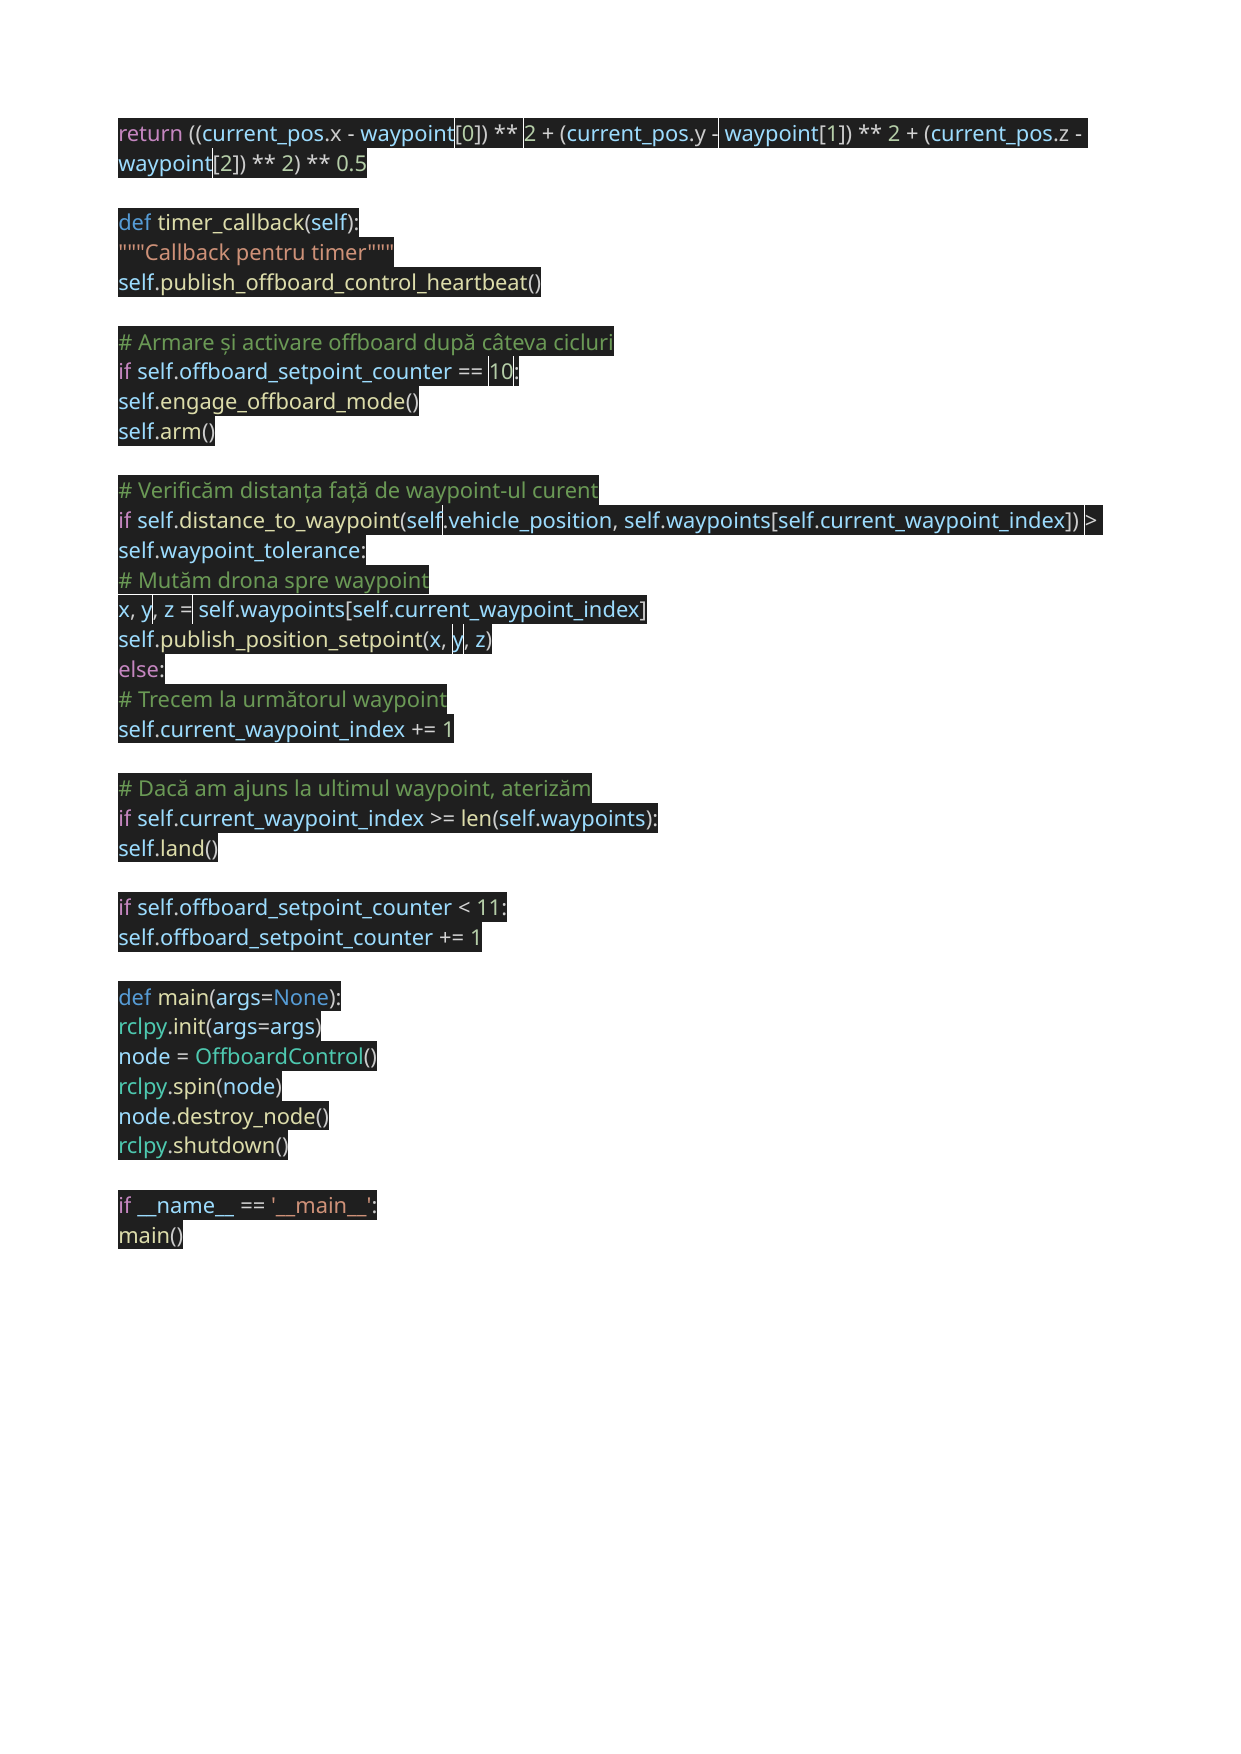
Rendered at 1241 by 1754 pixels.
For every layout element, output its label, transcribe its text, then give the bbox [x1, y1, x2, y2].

text self.offboard_setpoint_counter += 1 [118, 922, 1122, 952]
text # Verificăm distanța față de waypoint-ul curent [118, 475, 1122, 505]
text if self.current_waypoint_index >= len(self.waypoints): [118, 803, 1122, 833]
text if self.distance_to_waypoint(self.vehicle_position, self.waypoints[self.current_waypoint_index]) > self.waypoint_tolerance: [118, 505, 1122, 565]
text self.current_waypoint_index += 1 [118, 714, 1122, 743]
text self.publish_offboard_control_heartbeat() [118, 267, 1122, 297]
text x, y, z = self.waypoints[self.current_waypoint_index] [118, 594, 1122, 624]
text def timer_callback(self): [118, 207, 1122, 237]
text if self.offboard_setpoint_counter == 10: [118, 356, 1122, 386]
text rclpy.shutdown() [118, 1130, 1122, 1160]
text if self.offboard_setpoint_counter < 11: [118, 892, 1122, 922]
text main() [118, 1220, 1122, 1249]
text return ((current_pos.x - waypoint[0]) ** 2 + (current_pos.y - waypoint[1]) ** 2 + (current_pos.z - waypoint[2]) ** 2) ** 0.5 [118, 118, 1122, 178]
text self.land() [118, 833, 1122, 862]
text def main(args=None): [118, 981, 1122, 1011]
text node.destroy_node() [118, 1101, 1122, 1130]
text node = OffboardControl() [118, 1041, 1122, 1071]
text self.engage_offboard_mode() [118, 386, 1122, 416]
text # Mutăm drona spre waypoint [118, 565, 1122, 594]
text if __name__ == '__main__': [118, 1190, 1122, 1220]
text rclpy.spin(node) [118, 1071, 1122, 1101]
text # Dacă am ajuns la ultimul waypoint, aterizăm [118, 773, 1122, 803]
text # Armare și activare offboard după câteva cicluri [118, 326, 1122, 356]
text self.arm() [118, 416, 1122, 446]
text """Callback pentru timer""" [118, 237, 1122, 267]
text self.publish_position_setpoint(x, y, z) [118, 624, 1122, 654]
text # Trecem la următorul waypoint [118, 684, 1122, 714]
text else: [118, 654, 1122, 684]
text rclpy.init(args=args) [118, 1011, 1122, 1041]
